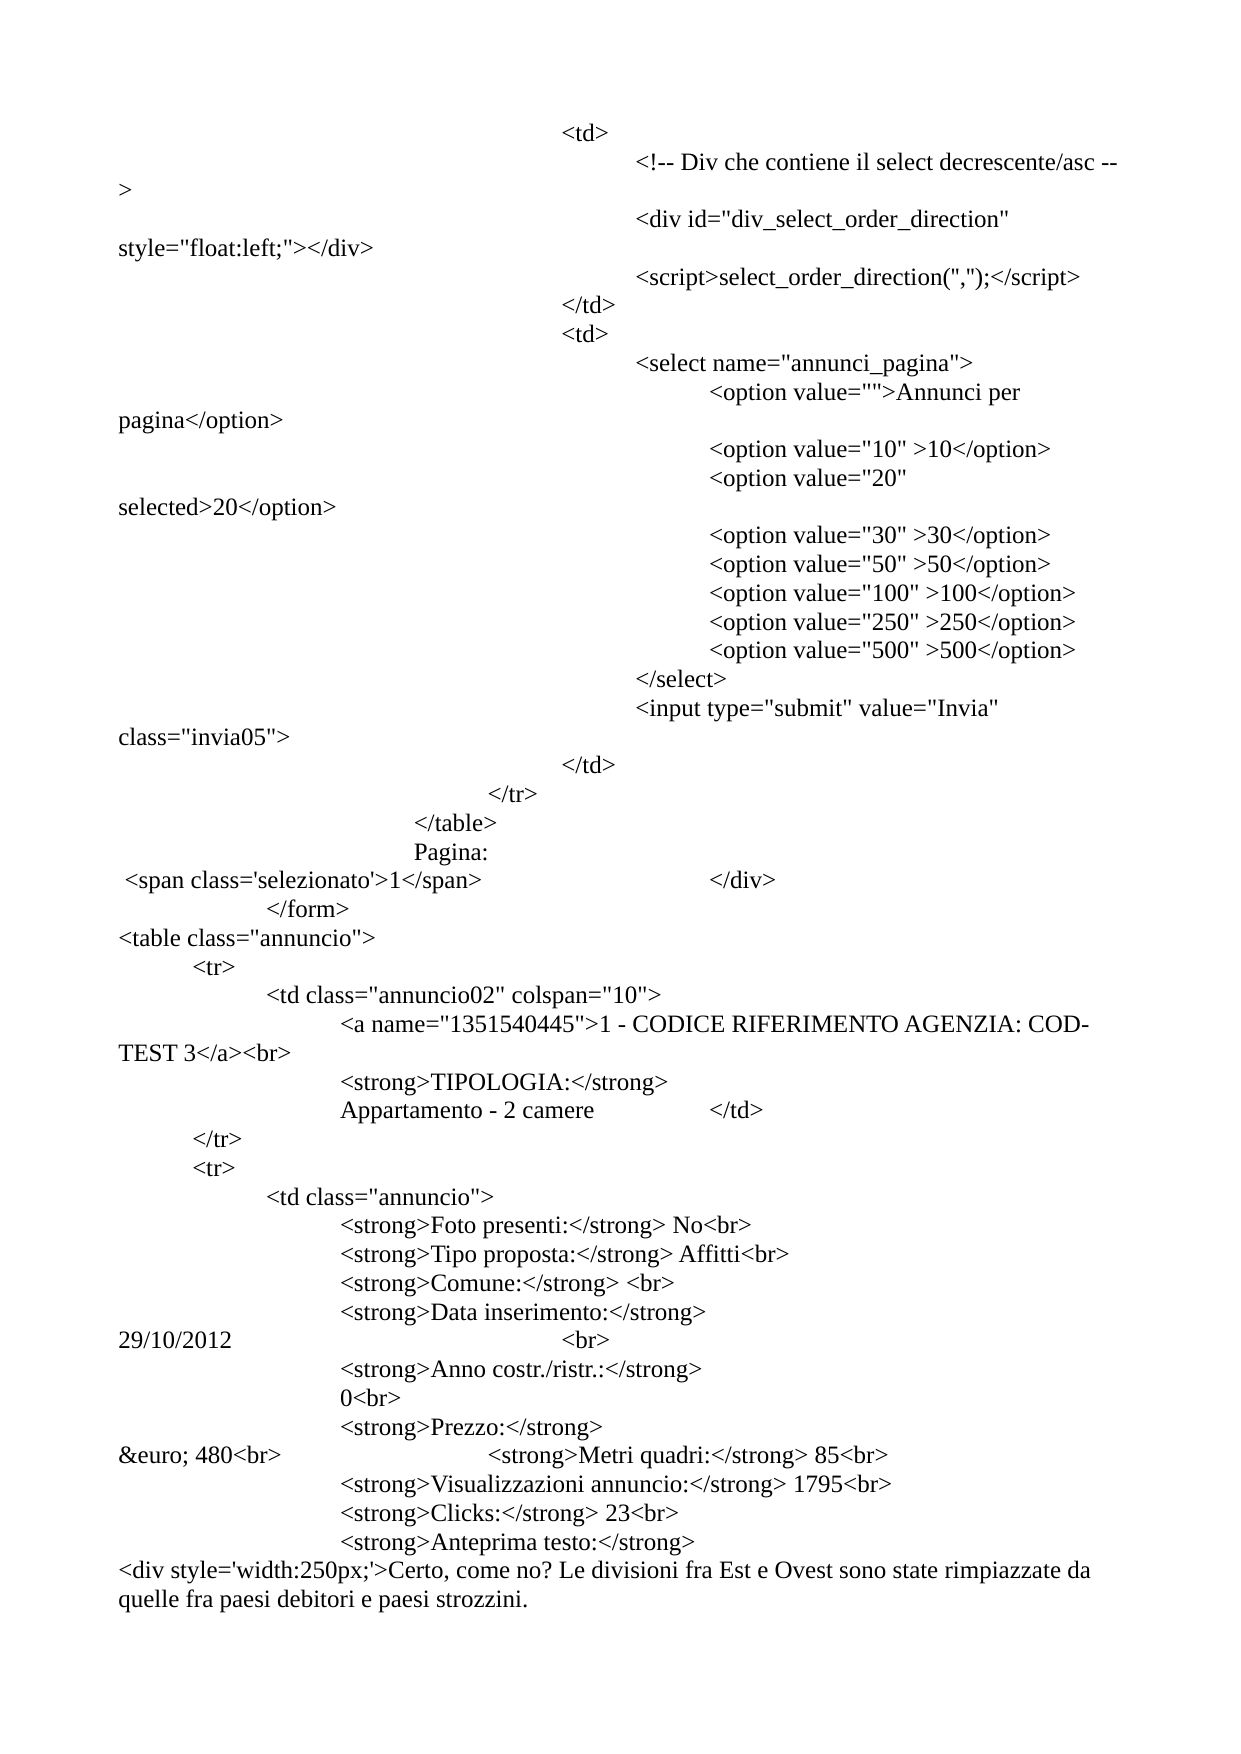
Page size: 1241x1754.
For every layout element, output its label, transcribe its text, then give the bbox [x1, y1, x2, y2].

text <td> <!-- Div che contiene il select decrescente/asc --> <div id="div_select_order_direction" style="float:left;"></div> <script>select_order_direction('','');</script> </td> <td> <select name="annunci_pagina"> <option value="">Annunci per pagina</option> <option value="10" >10</option> <option value="20" selected>20</option> <option value="30" >30</option> <option value="50" >50</option> <option value="100" >100</option> <option value="250" >250</option> <option value="500" >500</option> </select> <input type="submit" value="Invia" class="invia05"> </td> </tr> </table> Pagina: <span class='selezionato'>1</span> </div> </form> <table class="annuncio"> <tr> <td class="annuncio02" colspan="10"> <a name="1351540445">1 - CODICE RIFERIMENTO AGENZIA: COD-TEST 3</a><br> <strong>TIPOLOGIA:</strong> Appartamento - 2 camere </td> </tr> <tr> <td class="annuncio"> <strong>Foto presenti:</strong> No<br> <strong>Tipo proposta:</strong> Affitti<br> <strong>Comune:</strong> <br> <strong>Data inserimento:</strong> 29/10/2012 <br> <strong>Anno costr./ristr.:</strong> 0<br> <strong>Prezzo:</strong> &euro; 480<br> <strong>Metri quadri:</strong> 85<br> <strong>Visualizzazioni annuncio:</strong> 1795<br> <strong>Clicks:</strong> 23<br> <strong>Anteprima testo:</strong> <div style='width:250px;'>Certo, come no? Le divisioni fra Est e Ovest sono state rimpiazzate da quelle fra paesi debitori e paesi strozzini. [118, 118, 1122, 1613]
